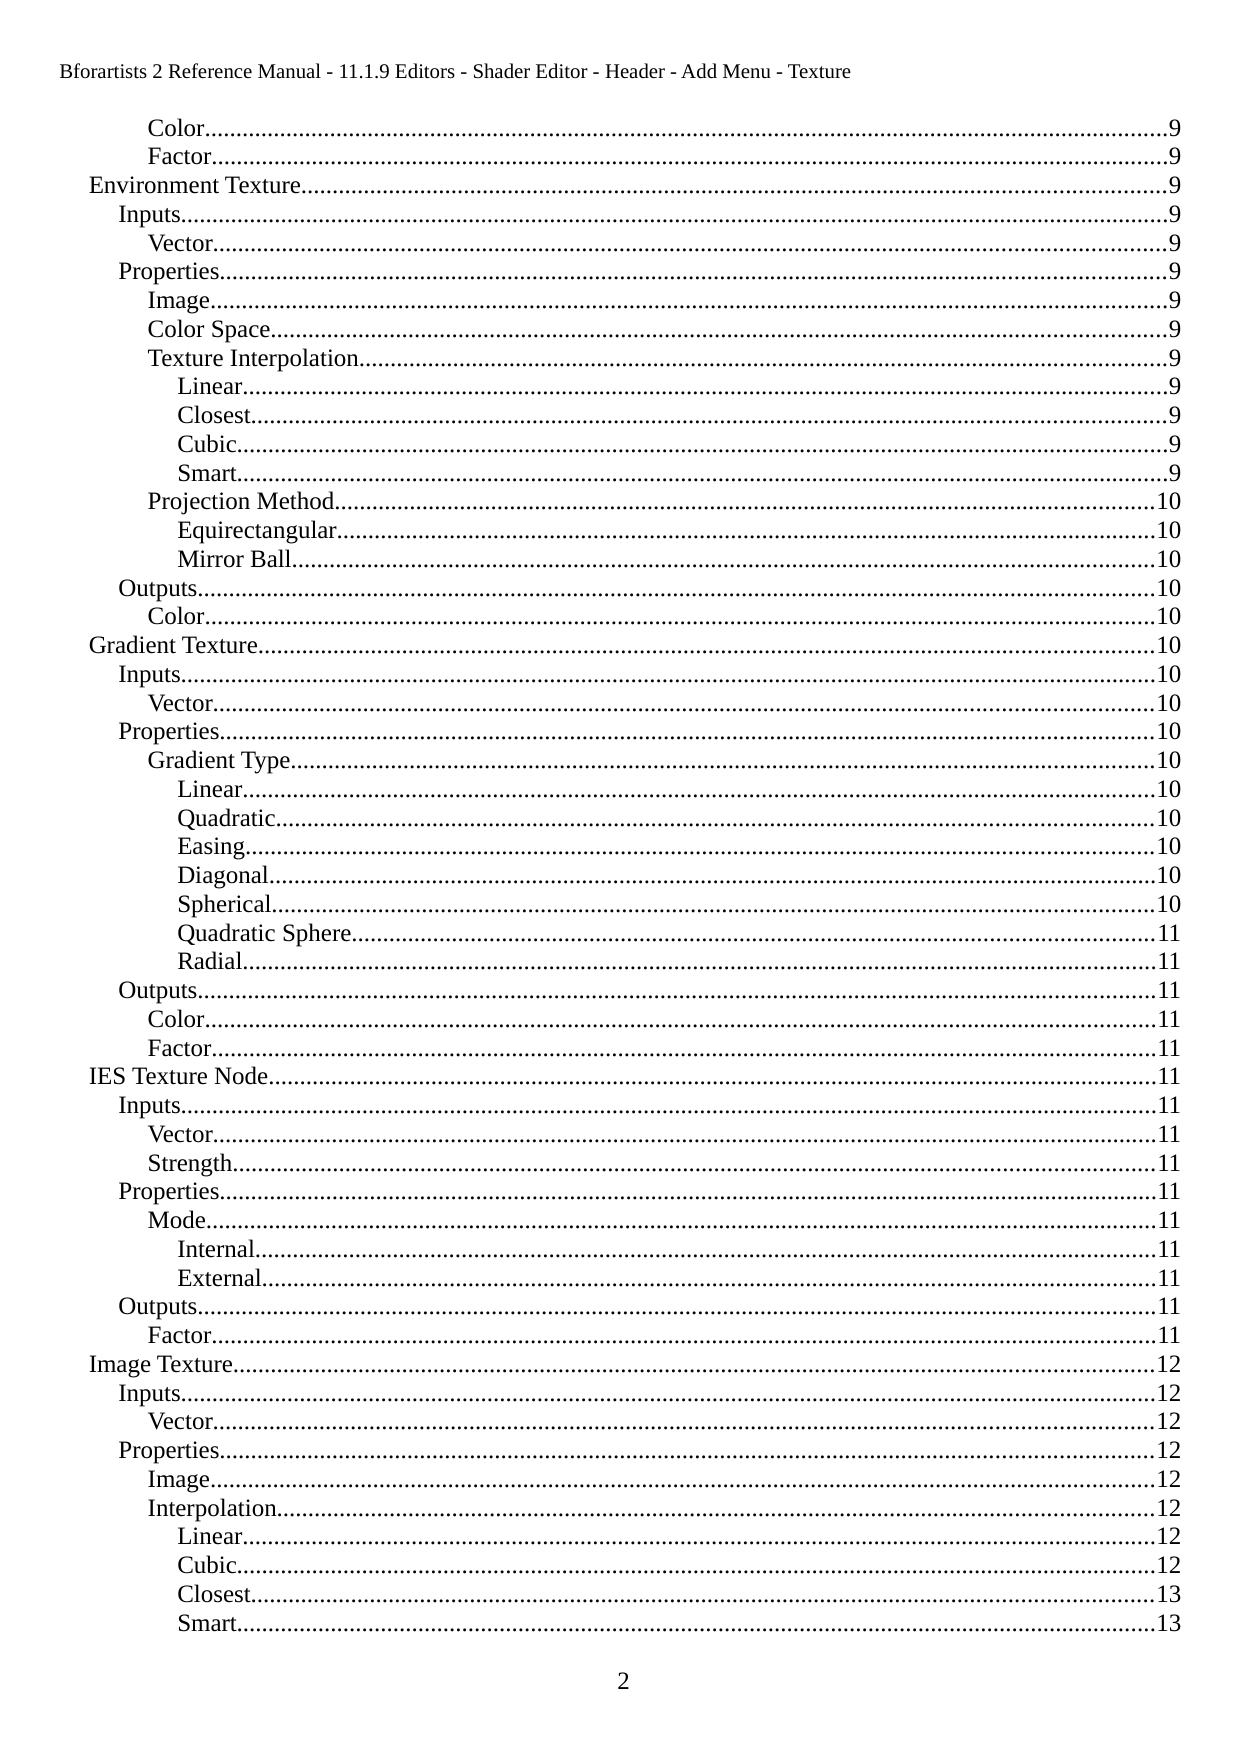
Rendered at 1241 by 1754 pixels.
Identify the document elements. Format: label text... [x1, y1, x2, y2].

text Factor 11 [147, 1033, 1181, 1061]
text Color 10 [147, 601, 1181, 630]
text Quadratic 10 [177, 803, 1181, 831]
text Internal 11 [177, 1234, 1181, 1263]
text Factor 11 [147, 1320, 1181, 1349]
text Smart 9 [177, 458, 1181, 486]
text Vector 11 [147, 1119, 1181, 1148]
text Spherical 10 [177, 889, 1181, 918]
text Color Space 9 [147, 314, 1181, 343]
text Linear 12 [177, 1521, 1181, 1550]
text Inputs 9 [118, 199, 1181, 228]
text Smart 13 [177, 1608, 1181, 1636]
text Vector 9 [147, 228, 1181, 256]
text Closest 9 [177, 400, 1181, 429]
text Factor 9 [147, 141, 1181, 170]
text Projection Method 10 [147, 486, 1181, 515]
text Closest 13 [177, 1579, 1181, 1608]
text Color 11 [147, 1004, 1181, 1033]
text External 11 [177, 1263, 1181, 1291]
text Gradient Texture 10 [88, 630, 1181, 659]
text Color 9 [147, 113, 1181, 141]
text Outputs 11 [118, 1291, 1181, 1320]
text Quadratic Sphere 11 [177, 918, 1181, 946]
text Properties 11 [118, 1176, 1181, 1205]
text Vector 12 [147, 1406, 1181, 1435]
text Image 9 [147, 285, 1181, 314]
text Image 12 [147, 1464, 1181, 1493]
text Easing 10 [177, 831, 1181, 860]
text Outputs 11 [118, 975, 1181, 1004]
text Interpolation 12 [147, 1493, 1181, 1521]
text Image Texture 12 [88, 1349, 1181, 1378]
text Properties 10 [118, 716, 1181, 745]
text Gradient Type 10 [147, 745, 1181, 774]
text Environment Texture 9 [88, 170, 1181, 199]
text Diagonal 10 [177, 860, 1181, 889]
text Properties 12 [118, 1435, 1181, 1464]
text IES Texture Node 11 [88, 1061, 1181, 1090]
text Texture Interpolation 9 [147, 343, 1181, 371]
text Strength 11 [147, 1148, 1181, 1176]
text Cubic 12 [177, 1550, 1181, 1579]
text Linear 9 [177, 371, 1181, 400]
text Inputs 12 [118, 1378, 1181, 1406]
text Mode 11 [147, 1205, 1181, 1234]
text Vector 10 [147, 688, 1181, 716]
text Properties 9 [118, 256, 1181, 285]
text Mirror Ball 10 [177, 544, 1181, 573]
text Equirectangular 10 [177, 515, 1181, 544]
text Cubic 9 [177, 429, 1181, 458]
text Linear 10 [177, 774, 1181, 803]
text Inputs 10 [118, 659, 1181, 688]
text Radial 11 [177, 946, 1181, 975]
text Outputs 10 [118, 573, 1181, 601]
text Inputs 11 [118, 1090, 1181, 1119]
